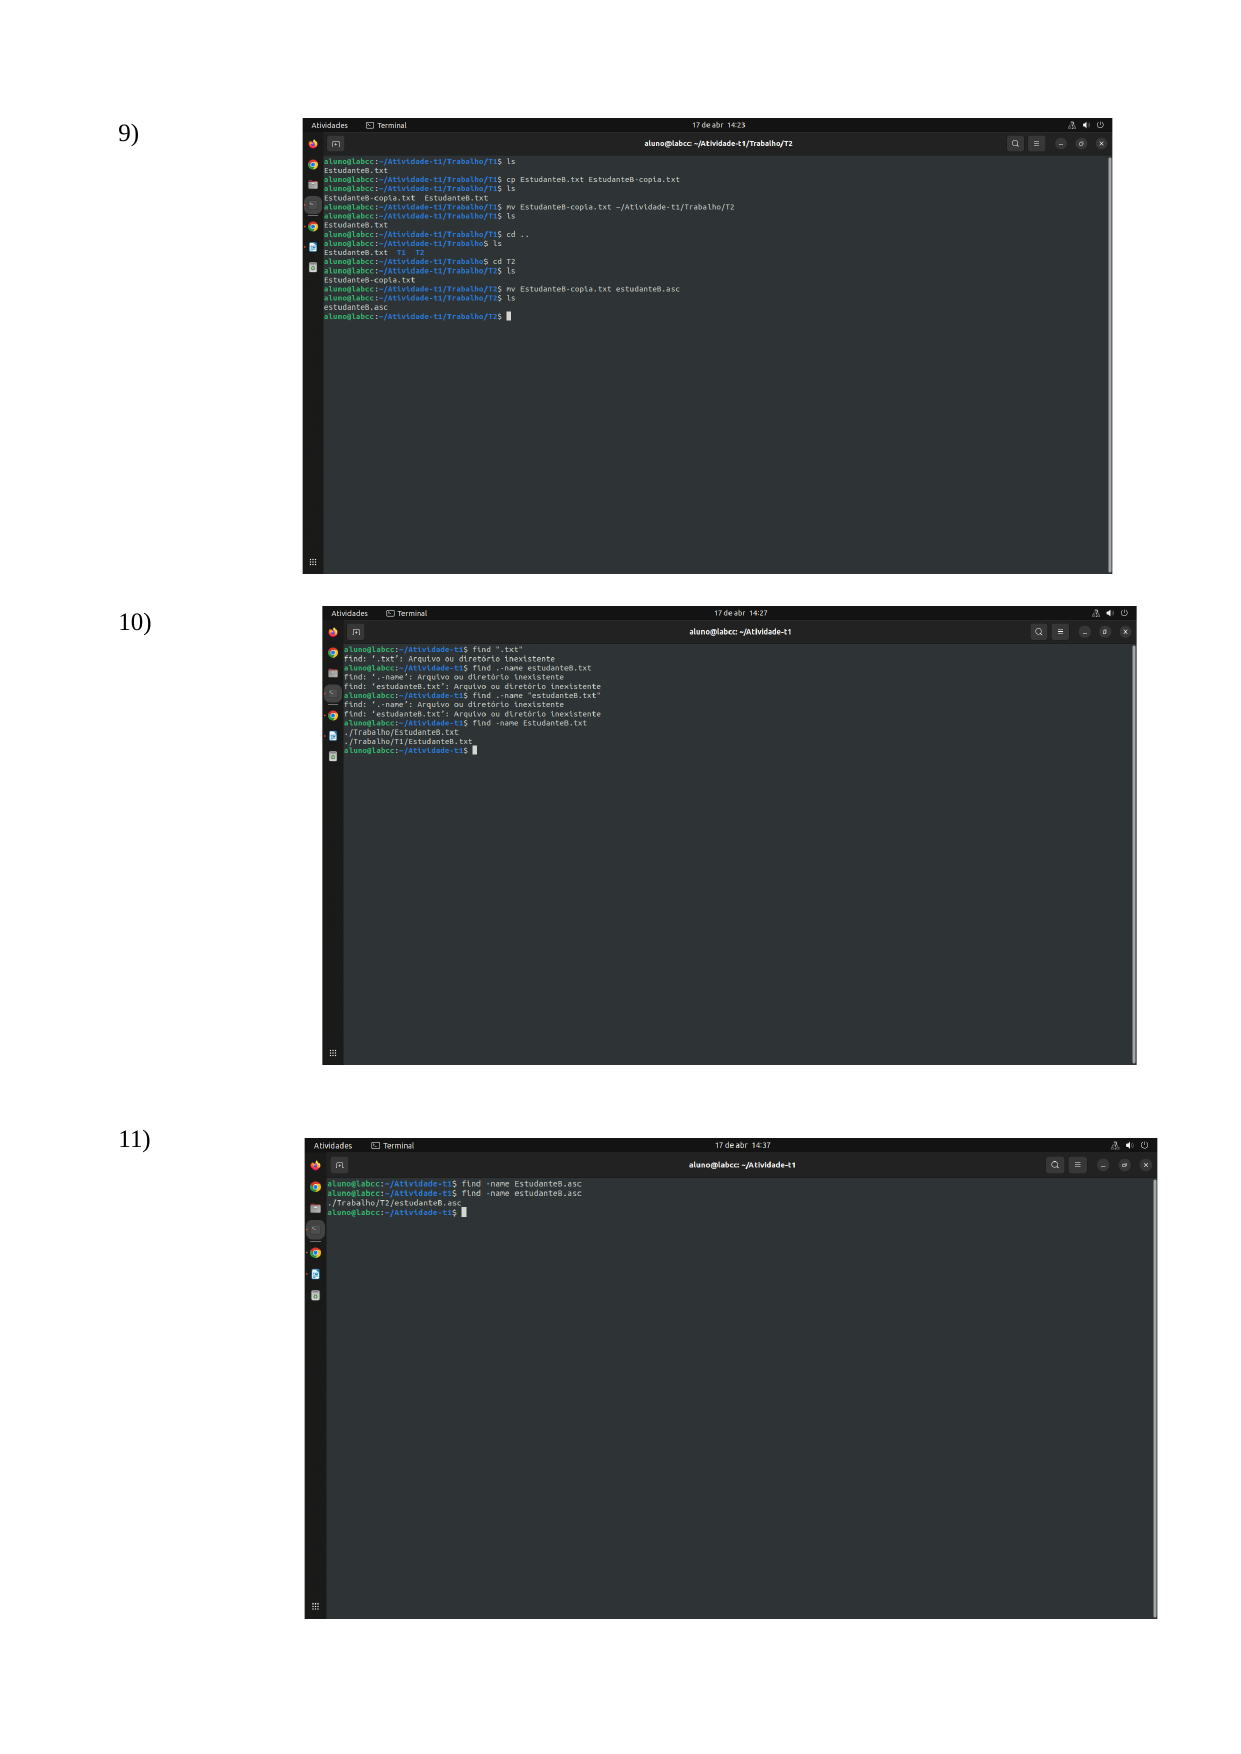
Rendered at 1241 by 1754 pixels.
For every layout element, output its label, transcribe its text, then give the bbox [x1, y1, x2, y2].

picture [322, 606, 1137, 1065]
text 11) [118, 1124, 1122, 1153]
picture [304, 1138, 1158, 1619]
text 10) [118, 607, 322, 636]
picture [302, 118, 1113, 574]
text [1113, 118, 1122, 147]
text 9) [118, 118, 302, 147]
